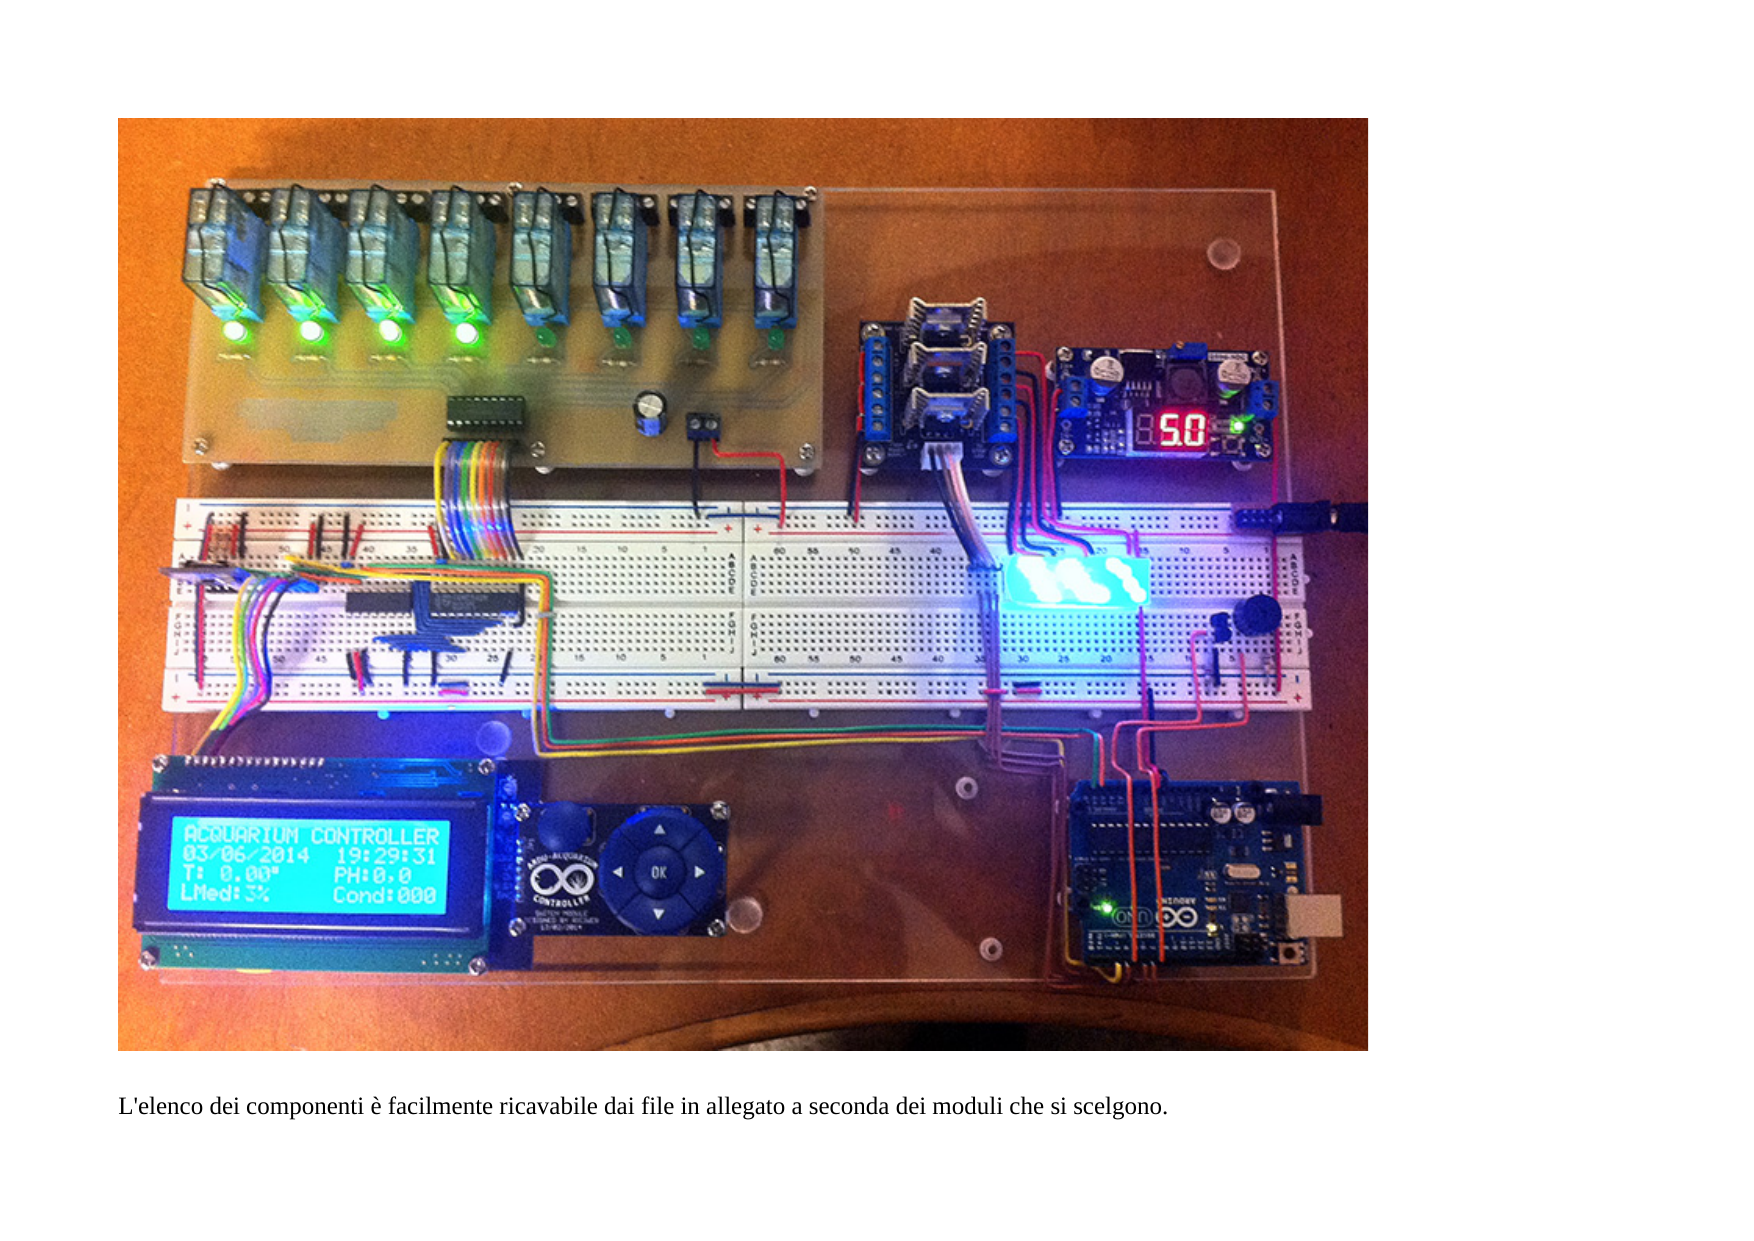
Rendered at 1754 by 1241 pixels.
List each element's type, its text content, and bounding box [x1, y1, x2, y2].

picture [118, 118, 1369, 1051]
text L'elenco dei componenti è facilmente ricavabile dai file in allegato a seconda dei moduli che si scelgono. [118, 1057, 1636, 1120]
